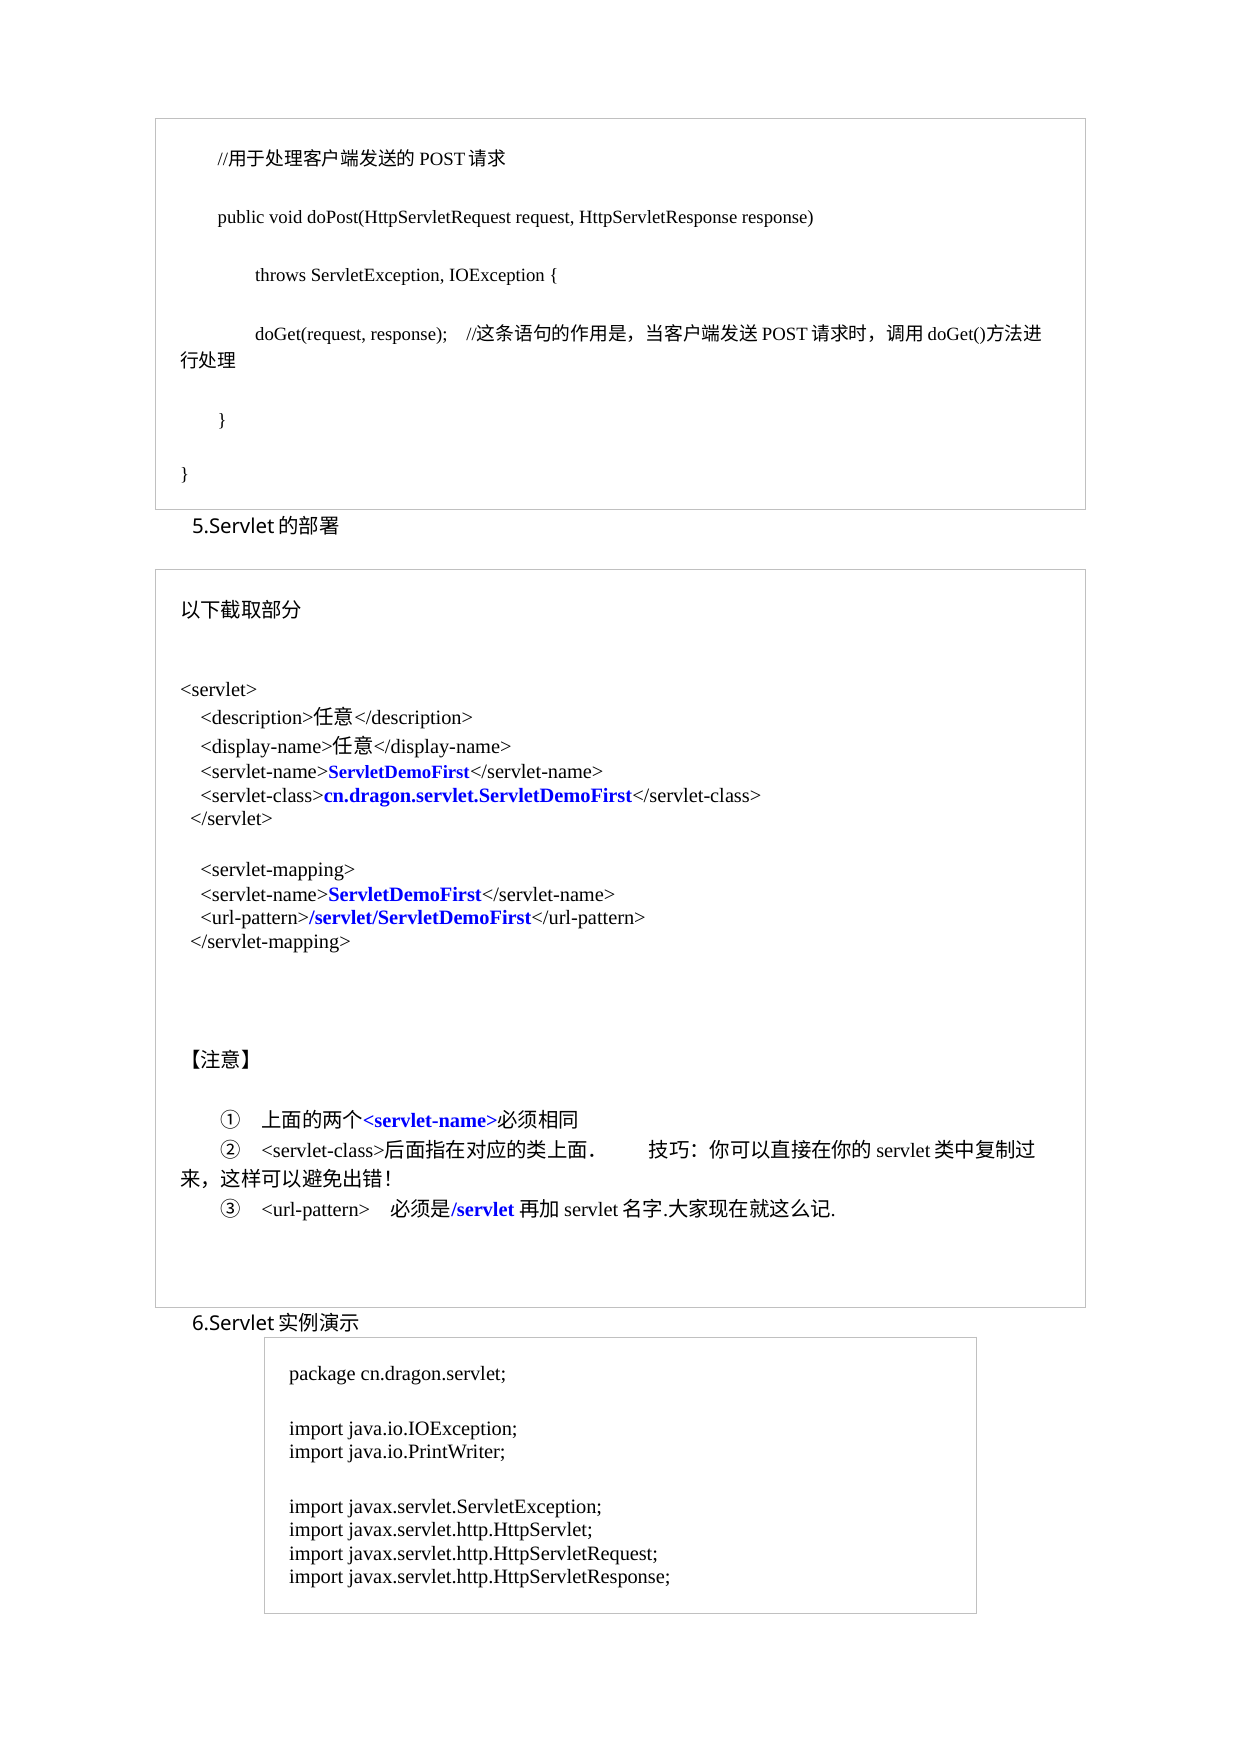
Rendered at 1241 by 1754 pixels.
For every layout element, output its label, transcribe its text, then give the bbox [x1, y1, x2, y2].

table_header 以下截取部分 <servlet> <description>任意</description> <display-name>任意</display-name> <servlet-name>ServletDemoFirst</servlet-name> <servlet-class>cn.dragon.servlet.ServletDemoFirst</servlet-class> </servlet> <servlet-mapping> <servlet-name>ServletDemoFirst</servlet-name> <url-pattern>/servlet/ServletDemoFirst</url-pattern> </servlet-mapping> 【注意】 ① 上面的两个<servlet-name>必须相同 ② <servlet-class>后面指在对应的类上面． 技巧：你可以直接在你的servlet类中复制过来，这样可以避免出错！ ③ <url-pattern> 必须是/servlet 再加servlet名字.大家现在就这么记. [156, 570, 1085, 1307]
list 5.Servlet的部署 [118, 509, 1122, 569]
table_header //用于处理客户端发送的POST请求 public void doPost(HttpServletRequest request, HttpServletResponse response) throws ServletException, IOException { doGet(request, response); //这条语句的作用是，当客户端发送POST请求时，调用doGet()方法进行处理 } } [156, 119, 1085, 509]
list 6.Servlet实例演示 [118, 1307, 1122, 1337]
table_header package cn.dragon.servlet; import java.io.IOException; import java.io.PrintWriter; import javax.servlet.ServletException; import javax.servlet.http.HttpServlet; import javax.servlet.http.HttpServletRequest; import javax.servlet.http.HttpServletResponse; [265, 1338, 976, 1613]
